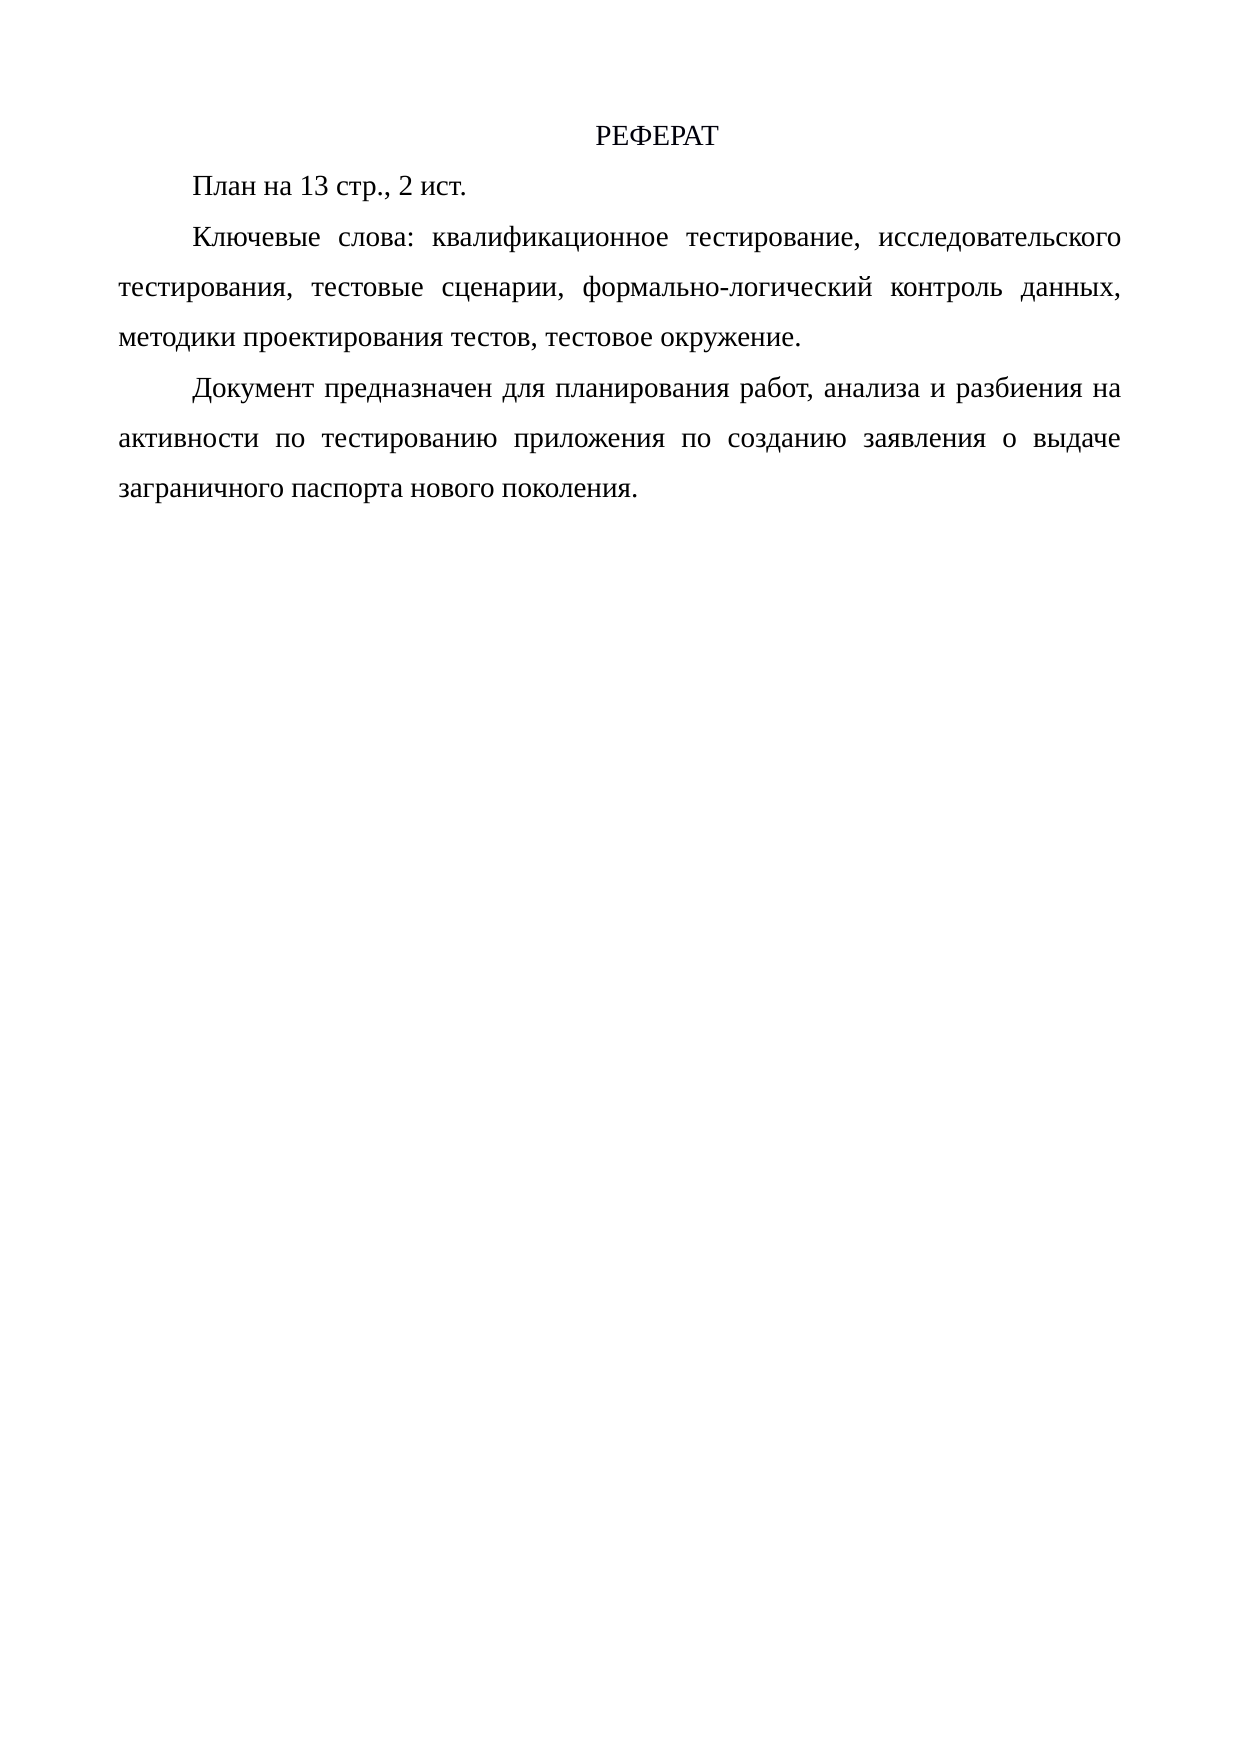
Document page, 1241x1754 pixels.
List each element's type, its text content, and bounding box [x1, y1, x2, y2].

text Документ предназначен для планирования работ, анализа и разбиения на активности по тестированию приложения по созданию заявления о выдаче заграничного паспорта нового поколения. [118, 370, 1122, 504]
text План на 13 стр., 2 ист. [118, 168, 1122, 202]
text Ключевые слова: квалификационное тестирование, исследовательского тестирования, тестовые сценарии, формально-логический контроль данных, методики проектирования тестов, тестовое окружение. [118, 219, 1122, 353]
subtitle РЕФЕРАТ [118, 118, 1122, 152]
